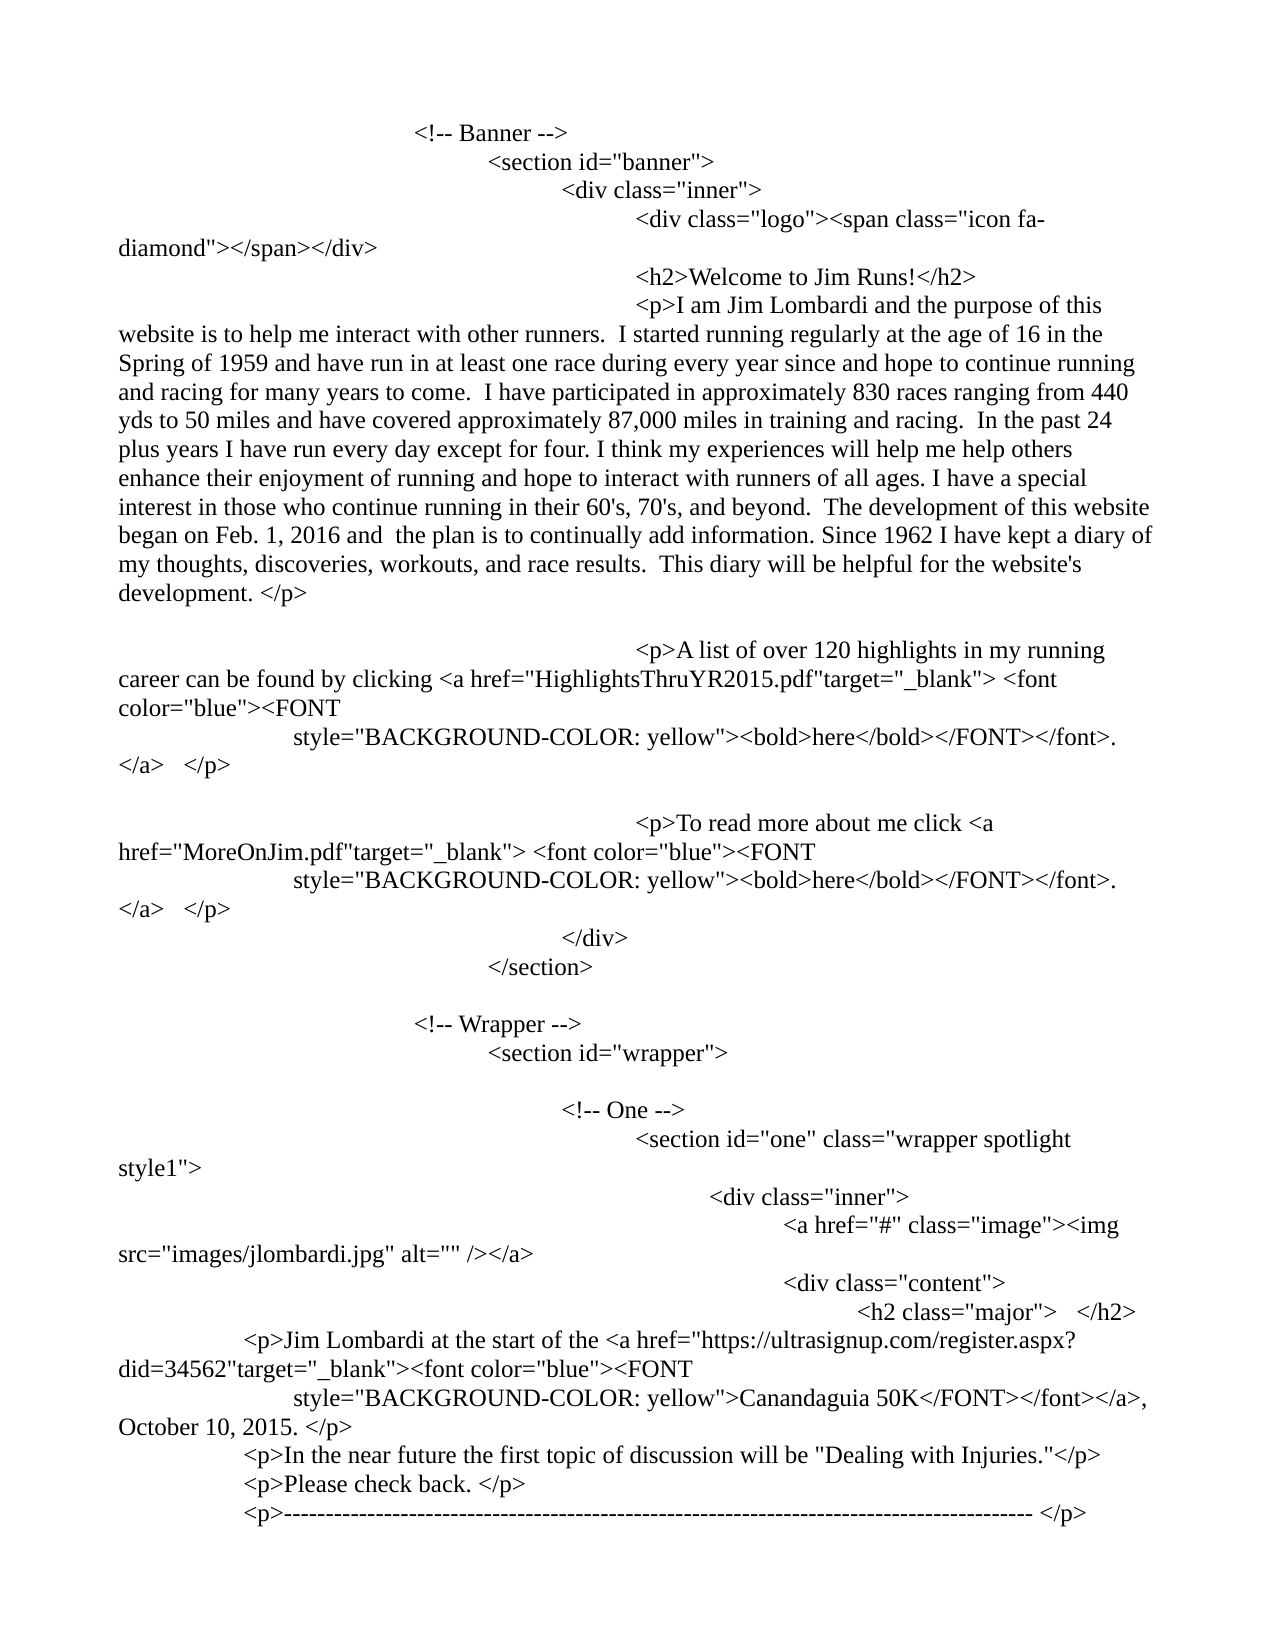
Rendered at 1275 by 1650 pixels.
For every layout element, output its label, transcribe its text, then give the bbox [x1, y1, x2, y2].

text <section id="wrapper"> [118, 1038, 1157, 1067]
text <div class="content"> [118, 1268, 1157, 1297]
text <section id="one" class="wrapper spotlight style1"> [118, 1124, 1157, 1182]
text </div> [118, 923, 1157, 952]
text <p>Please check back. </p> [118, 1469, 1157, 1498]
text <!-- Banner --> [118, 118, 1157, 147]
text <p>In the near future the first topic of discussion will be "Dealing with Injuries."</p> [118, 1441, 1157, 1469]
text <!-- Wrapper --> [118, 1009, 1157, 1038]
text <h2>Welcome to Jim Runs!</h2> [118, 262, 1157, 291]
text <div class="inner"> [118, 1182, 1157, 1211]
text style="BACKGROUND-COLOR: yellow">Canandaguia 50K</FONT></font></a>, October 10, 2015. </p> [118, 1383, 1157, 1441]
text <p>A list of over 120 highlights in my running career can be found by clicking <a href="HighlightsThruYR2015.pdf"target="_blank"> <font color="blue"><FONT [118, 636, 1157, 722]
text style="BACKGROUND-COLOR: yellow"><bold>here</bold></FONT></font>. </a> </p> [118, 722, 1157, 779]
text <p>Jim Lombardi at the start of the <a href="https://ultrasignup.com/register.aspx?did=34562"target="_blank"><font color="blue"><FONT [118, 1326, 1157, 1383]
text <div class="inner"> [118, 176, 1157, 204]
text <!-- One --> [118, 1096, 1157, 1124]
text <p>------------------------------------------------------------------------------------------ </p> [118, 1498, 1157, 1527]
text <div class="logo"><span class="icon fa-diamond"></span></div> [118, 204, 1157, 262]
text <h2 class="major"> </h2> [118, 1297, 1157, 1326]
text <p>To read more about me click <a href="MoreOnJim.pdf"target="_blank"> <font color="blue"><FONT [118, 808, 1157, 866]
text </section> [118, 952, 1157, 981]
text <a href="#" class="image"><img src="images/jlombardi.jpg" alt="" /></a> [118, 1211, 1157, 1268]
text <section id="banner"> [118, 147, 1157, 176]
text style="BACKGROUND-COLOR: yellow"><bold>here</bold></FONT></font>. </a> </p> [118, 866, 1157, 923]
text <p>I am Jim Lombardi and the purpose of this website is to help me interact with other runners. I started running regularly at the age of 16 in the Spring of 1959 and have run in at least one race during every year since and hope to continue running and racing for many years to come. I have participated in approximately 830 races ranging from 440 yds to 50 miles and have covered approximately 87,000 miles in training and racing. In the past 24 plus years I have run every day except for four. I think my experiences will help me help others enhance their enjoyment of running and hope to interact with runners of all ages. I have a special interest in those who continue running in their 60's, 70's, and beyond. The development of this website began on Feb. 1, 2016 and the plan is to continually add information. Since 1962 I have kept a diary of my thoughts, discoveries, workouts, and race results. This diary will be helpful for the website's development. </p> [118, 291, 1157, 607]
